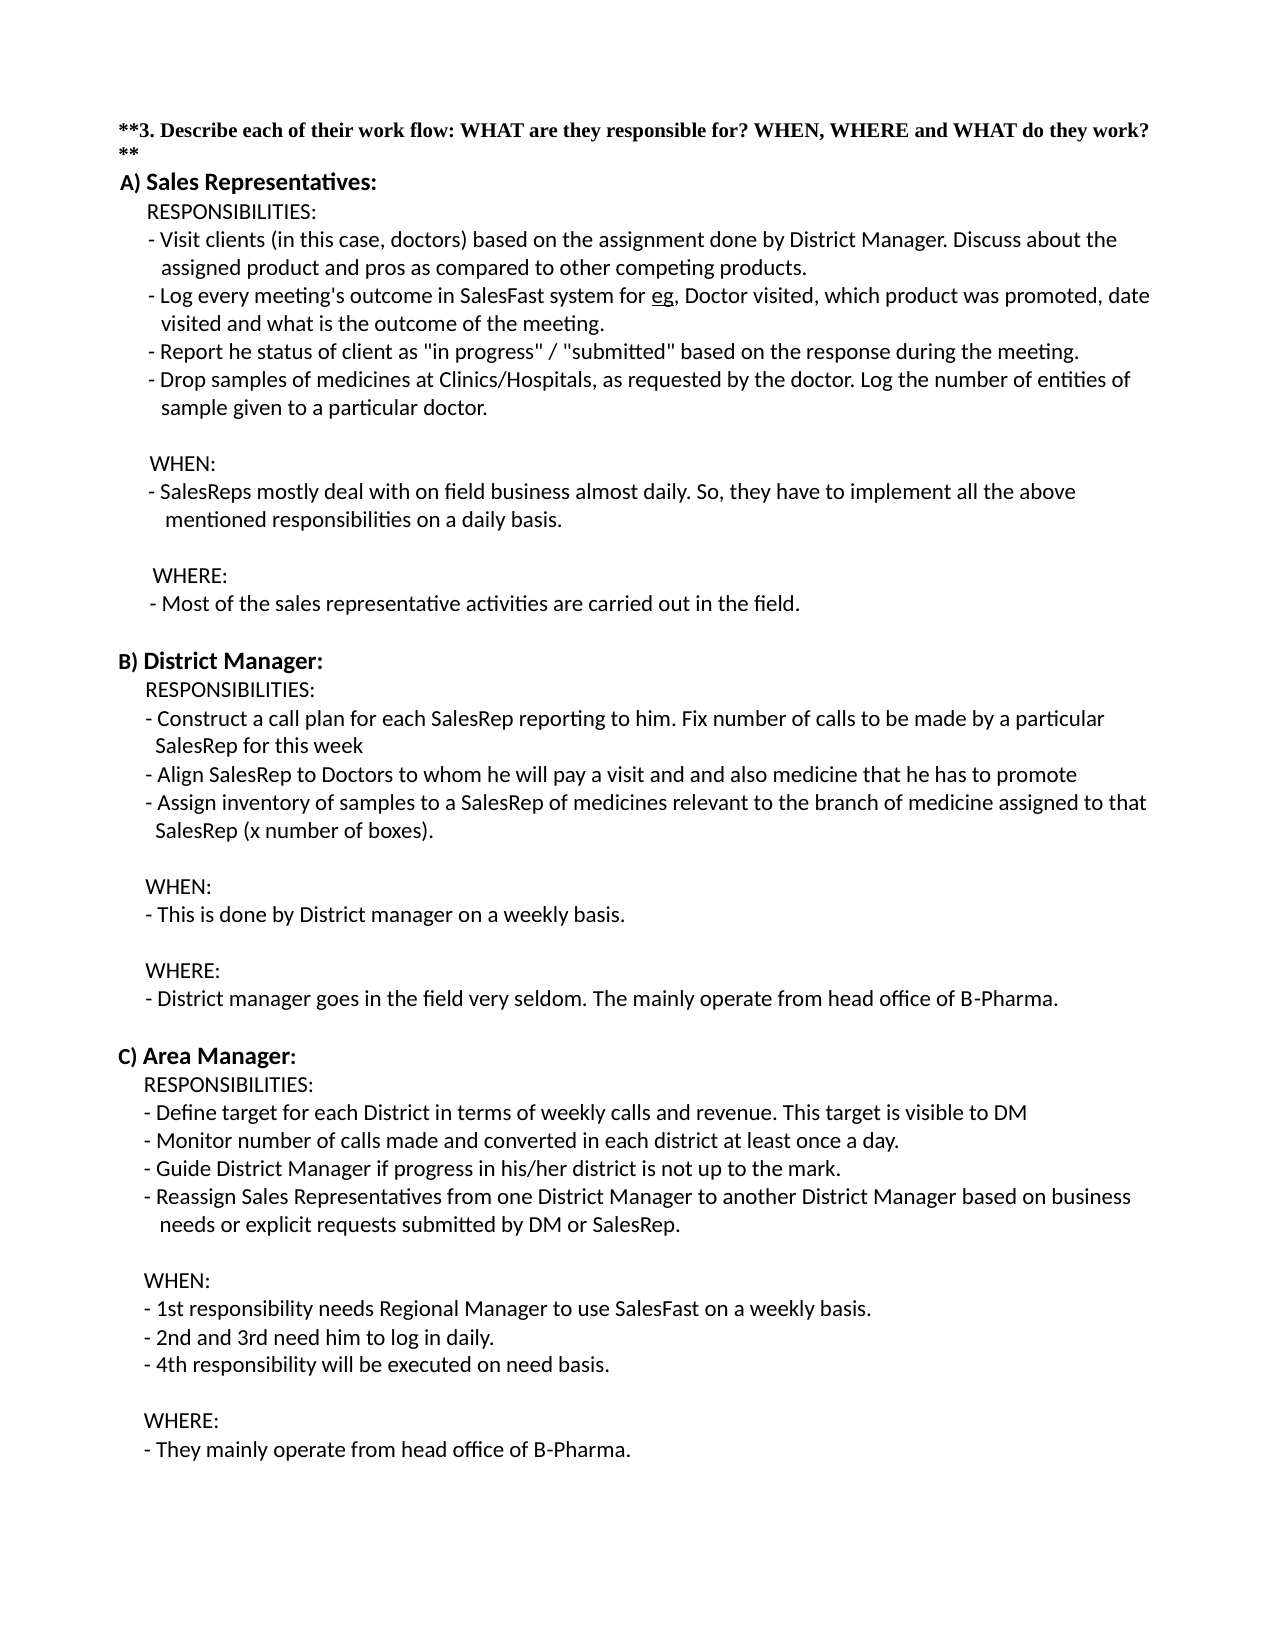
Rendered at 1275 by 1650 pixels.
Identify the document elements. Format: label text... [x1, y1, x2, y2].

text - Monitor number of calls made and converted in each district at least once a day. [144, 1126, 1157, 1154]
text - District manager goes in the field very seldom. The mainly operate from head office of B-Pharma. [145, 984, 1157, 1012]
text - Align SalesRep to Doctors to whom he will pay a visit and and also medicine that he has to promote [145, 760, 1157, 788]
text - SalesReps mostly deal with on field business almost daily. So, they have to implement all the above mentioned responsibilities on a daily basis. [148, 477, 1157, 533]
text WHERE: [144, 1407, 1157, 1435]
text - Reassign Sales Representatives from one District Manager to another District Manager based on business needs or explicit requests submitted by DM or SalesRep. [144, 1182, 1157, 1238]
text - 2nd and 3rd need him to log in daily. [144, 1323, 1157, 1351]
text - They mainly operate from head office of B-Pharma. [144, 1435, 1157, 1463]
text RESPONSIBILITIES: [44, 197, 1157, 225]
text WHERE: [145, 956, 1157, 984]
text A) Sales Representatives: [102, 166, 1157, 197]
text WHERE: [118, 561, 1157, 589]
text B) District Manager: [118, 645, 1157, 676]
text - Define target for each District in terms of weekly calls and revenue. This target is visible to DM [144, 1098, 1157, 1126]
text - Visit clients (in this case, doctors) based on the assignment done by District Manager. Discuss about the assigned product and pros as compared to other competing products. [148, 225, 1157, 281]
text C) Area Manager: [118, 1040, 1157, 1070]
text RESPONSIBILITIES: [145, 676, 1157, 704]
text - Drop samples of medicines at Clinics/Hospitals, as requested by the doctor. Log the number of entities of sample given to a particular doctor. [148, 365, 1157, 421]
text - This is done by District manager on a weekly basis. [145, 900, 1157, 928]
text **3. Describe each of their work flow: WHAT are they responsible for? WHEN, WHERE and WHAT do they work?** [118, 118, 1157, 166]
text WHEN: [118, 449, 1157, 477]
text - 4th responsibility will be executed on need basis. [144, 1351, 1157, 1379]
text - Log every meeting's outcome in SalesFast system for eg, Doctor visited, which product was promoted, date visited and what is the outcome of the meeting. [148, 281, 1157, 337]
text - Guide District Manager if progress in his/her district is not up to the mark. [144, 1154, 1157, 1182]
text RESPONSIBILITIES: [144, 1070, 1157, 1098]
text - 1st responsibility needs Regional Manager to use SalesFast on a weekly basis. [144, 1294, 1157, 1323]
text - Construct a call plan for each SalesRep reporting to him. Fix number of calls to be made by a particular SalesRep for this week [145, 704, 1157, 760]
text WHEN: [145, 872, 1157, 900]
text - Report he status of client as "in progress" / "submitted" based on the response during the meeting. [148, 337, 1157, 365]
text WHEN: [144, 1267, 1157, 1294]
text - Assign inventory of samples to a SalesRep of medicines relevant to the branch of medicine assigned to that SalesRep (x number of boxes). [145, 788, 1157, 844]
text - Most of the sales representative activities are carried out in the field. [149, 589, 1157, 617]
